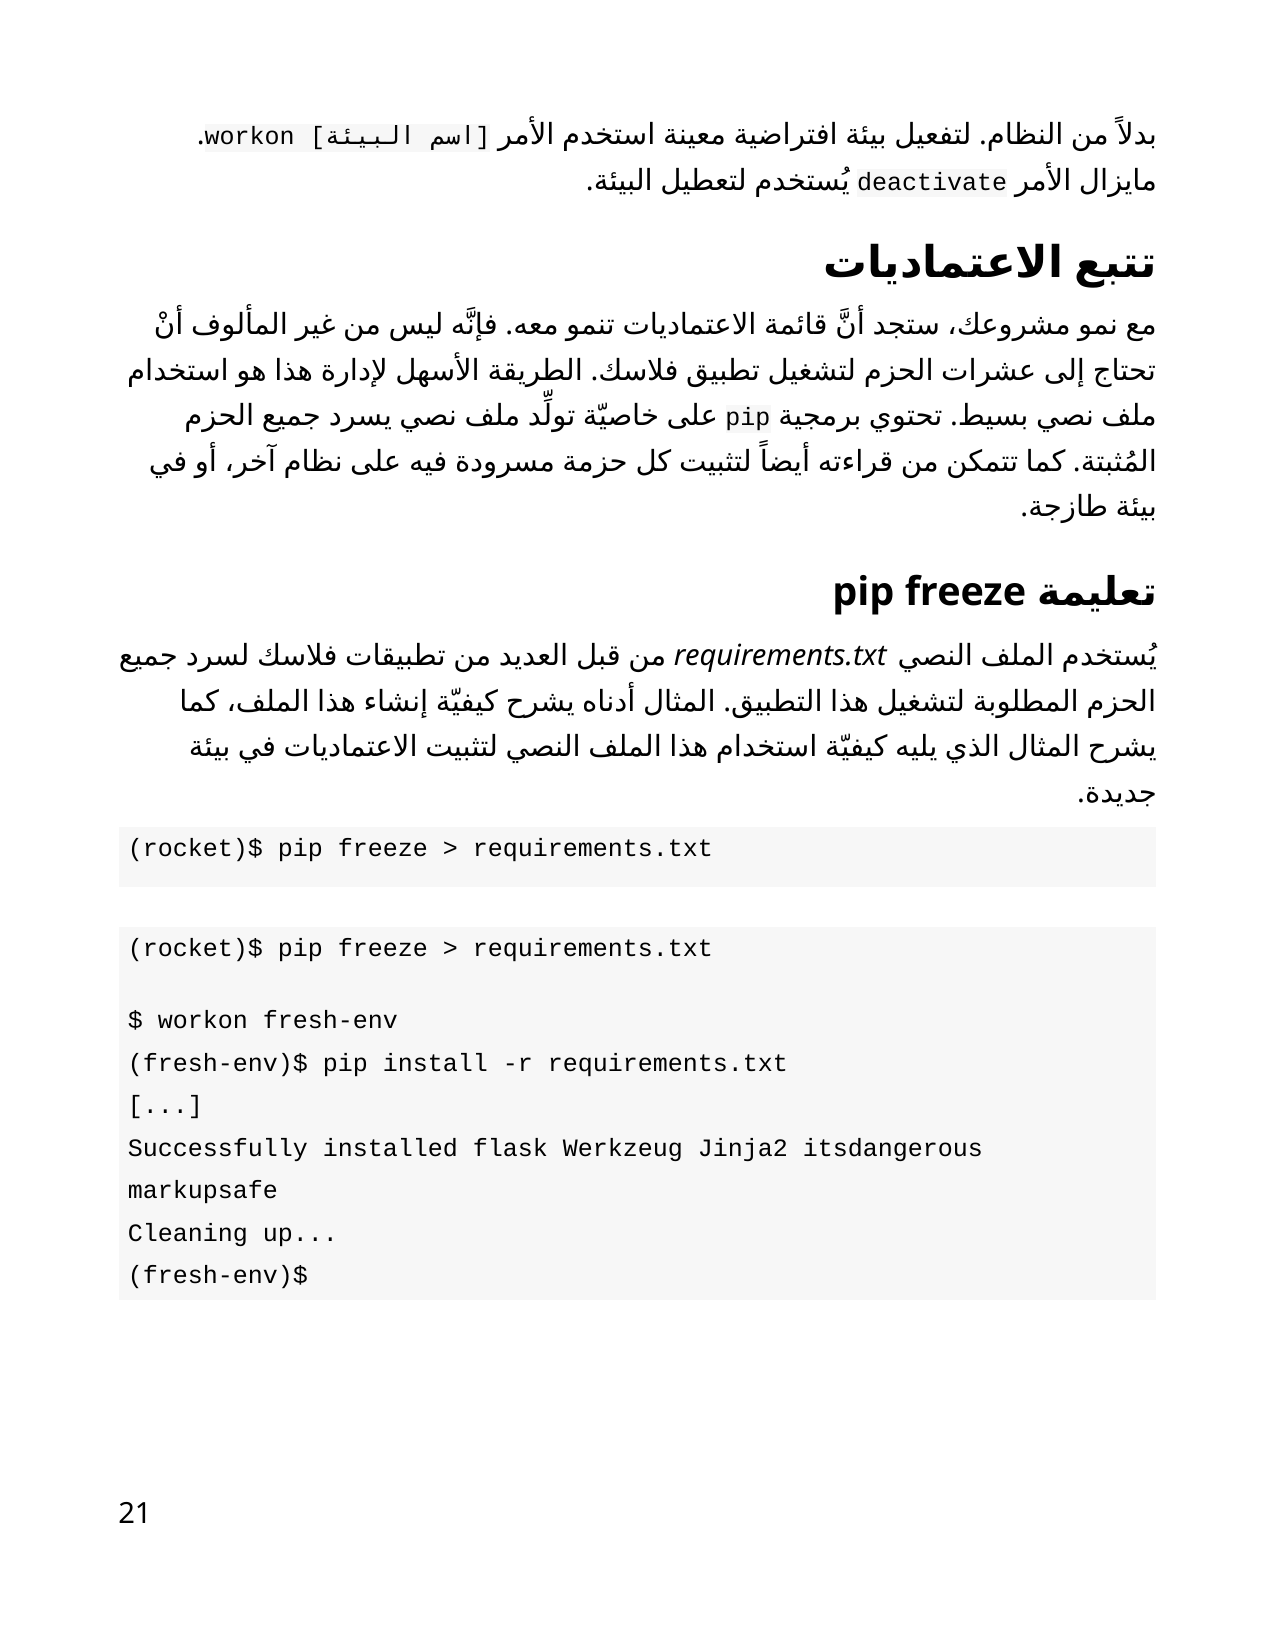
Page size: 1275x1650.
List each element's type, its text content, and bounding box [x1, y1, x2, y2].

text $ workon fresh-env [128, 1008, 1147, 1036]
text سيقوم الأمر mkvirtualenv بإنشاء دليل في مجلد البيئات الافتراضية خاصتك وسيقوم بتفعيل البيئة لك. كما سابقاً، سيشير مُفسِر python والبرمجية pip إلى البيئة الافتراضية بدلاً من النظام. لتفعيل بيئة افتراضية معينة استخدم الأمر [اسم البيئة] workon. مايزال الأمر deactivate يُستخدم لتعطيل البيئة. [118, 118, 1157, 202]
text [...] [128, 1093, 1147, 1121]
text يُستخدم الملف النصي requirements.txt من قبل العديد من تطبيقات فلاسك لسرد جميع الحزم المطلوبة لتشغيل هذا التطبيق. المثال أدناه يشرح كيفيّة إنشاء هذا الملف، كما يشرح المثال الذي يليه كيفيّة استخدام هذا الملف النصي لتثبيت الاعتماديات في بيئة جديدة. [118, 634, 1157, 814]
text مع نمو مشروعك، ستجد أنَّ قائمة الاعتماديات تنمو معه. فإنَّه ليس من غير المألوف أنْ تحتاج إلى عشرات الحزم لتشغيل تطبيق فلاسك. الطريقة الأسهل لإدارة هذا هو استخدام ملف نصي بسيط. تحتوي برمجية pip على خاصيّة تولِّد ملف نصي يسرد جميع الحزم المُثبتة. كما تتمكن من قراءته أيضاً لتثبيت كل حزمة مسرودة فيه على نظام آخر، أو في بيئة طازجة. [118, 308, 1157, 529]
text Successfully installed flask Werkzeug Jinja2 itsdangerous markupsafe [128, 1135, 1147, 1206]
text (rocket)$ pip freeze > requirements.txt [128, 936, 1147, 964]
subtitle تتبع الاعتماديات [118, 238, 1157, 296]
text (rocket)$ pip freeze > requirements.txt [128, 836, 1147, 864]
text Cleaning up... [128, 1220, 1147, 1249]
subtitle تعليمة pip freeze [118, 563, 1157, 622]
text (fresh-env)$ [128, 1263, 1147, 1291]
text (fresh-env)$ pip install -r requirements.txt [128, 1050, 1147, 1079]
